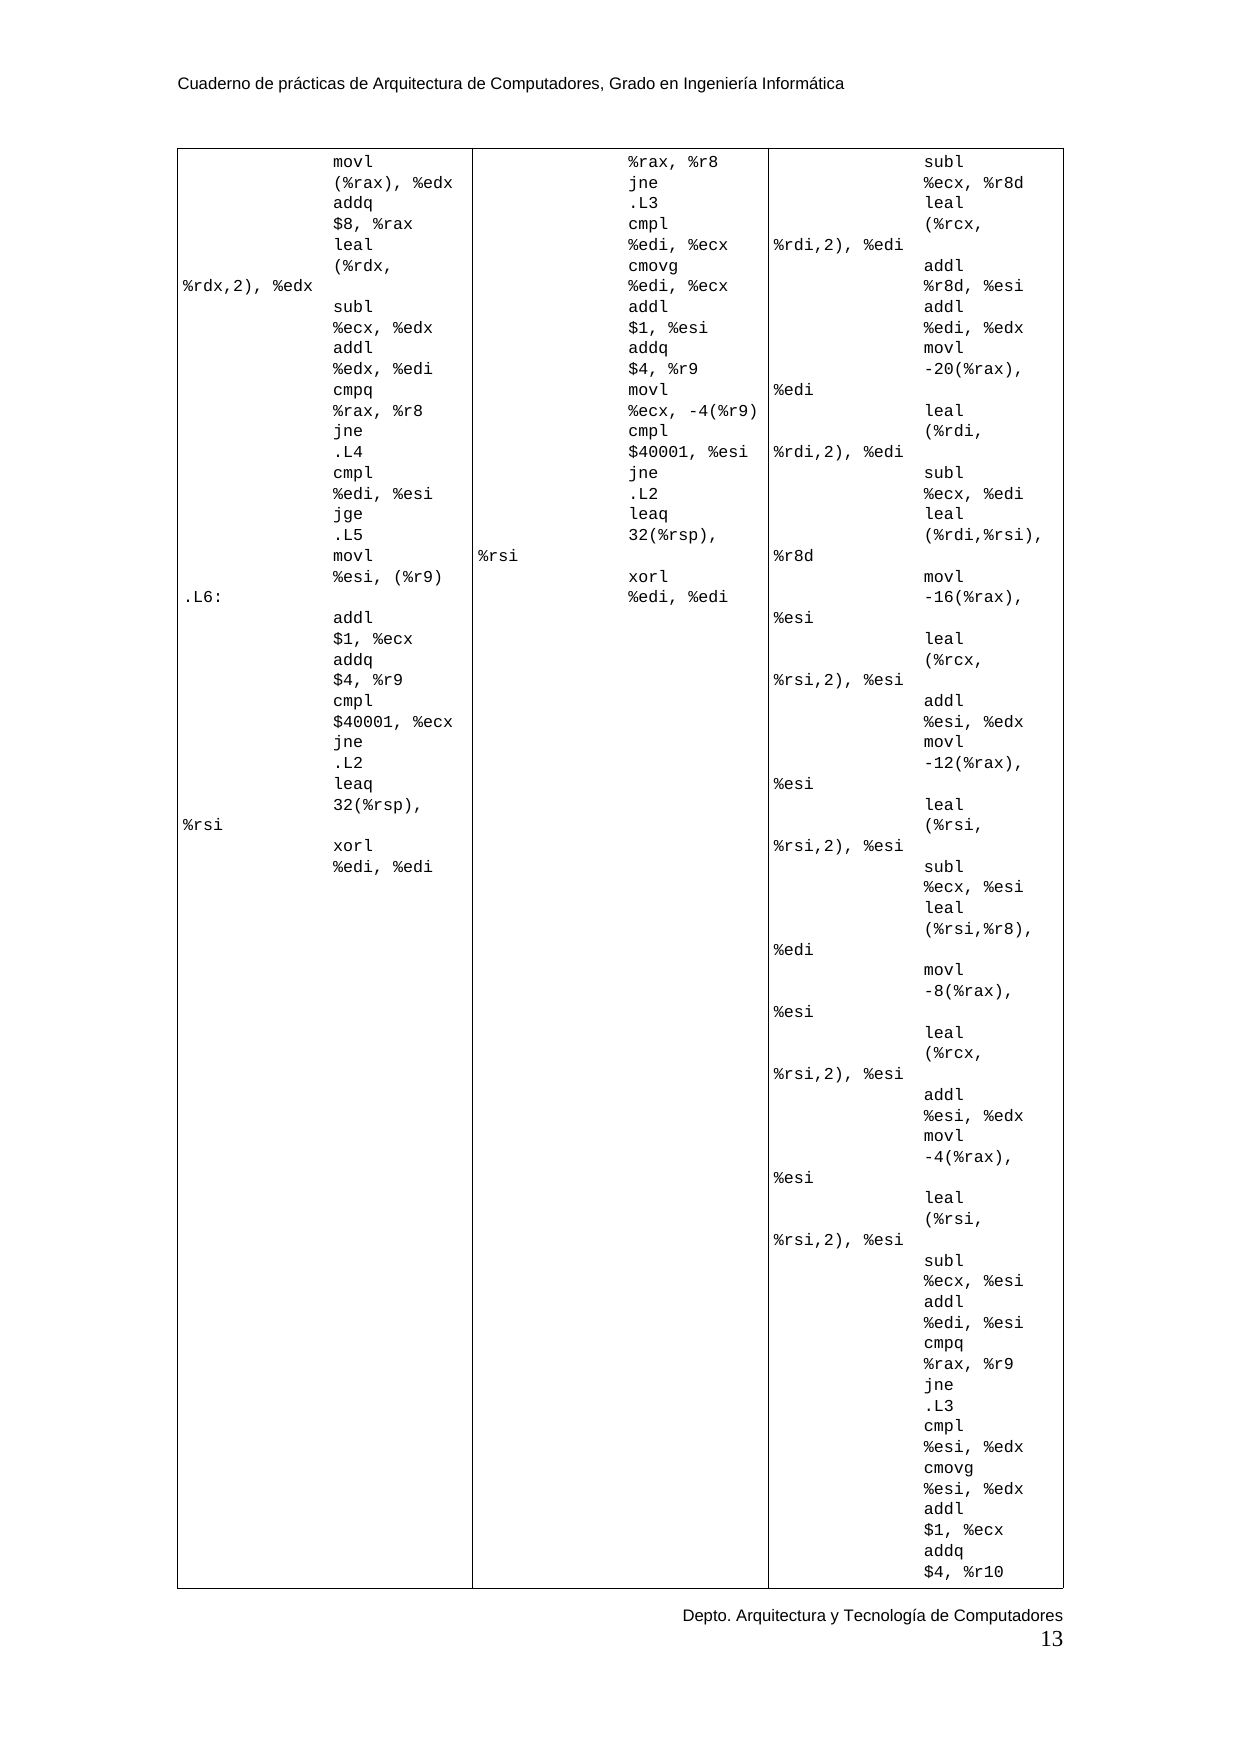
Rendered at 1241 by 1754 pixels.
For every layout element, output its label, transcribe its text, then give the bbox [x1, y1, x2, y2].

table_cell %rax, %r8 jne .L3 cmpl %edi, %ecx cmovg %edi, %ecx addl $1, %esi addq $4, %r9 movl %ecx, -4(%r9) cmpl $40001, %esi jne .L2 leaq 32(%rsp), %rsi xorl %edi, %edi [473, 149, 768, 1588]
table_cell subl %ecx, %r8d leal (%rcx,%rdi,2), %edi addl %r8d, %esi addl %edi, %edx movl -20(%rax), %edi leal (%rdi,%rdi,2), %edi subl %ecx, %edi leal (%rdi,%rsi), %r8d movl -16(%rax), %esi leal (%rcx,%rsi,2), %esi addl %esi, %edx movl -12(%rax), %esi leal (%rsi,%rsi,2), %esi subl %ecx, %esi leal (%rsi,%r8), %edi movl -8(%rax), %esi leal (%rcx,%rsi,2), %esi addl %esi, %edx movl -4(%rax), %esi leal (%rsi,%rsi,2), %esi subl %ecx, %esi addl %edi, %esi cmpq %rax, %r9 jne .L3 cmpl %esi, %edx cmovg %esi, %edx addl $1, %ecx addq $4, %r10 [769, 149, 1063, 1588]
table_cell movl (%rax), %edx addq $8, %rax leal (%rdx,%rdx,2), %edx subl %ecx, %edx addl %edx, %edi cmpq %rax, %r8 jne .L4 cmpl %edi, %esi jge .L5 movl %esi, (%r9) .L6: addl $1, %ecx addq $4, %r9 cmpl $40001, %ecx jne .L2 leaq 32(%rsp), %rsi xorl %edi, %edi [178, 149, 472, 1588]
